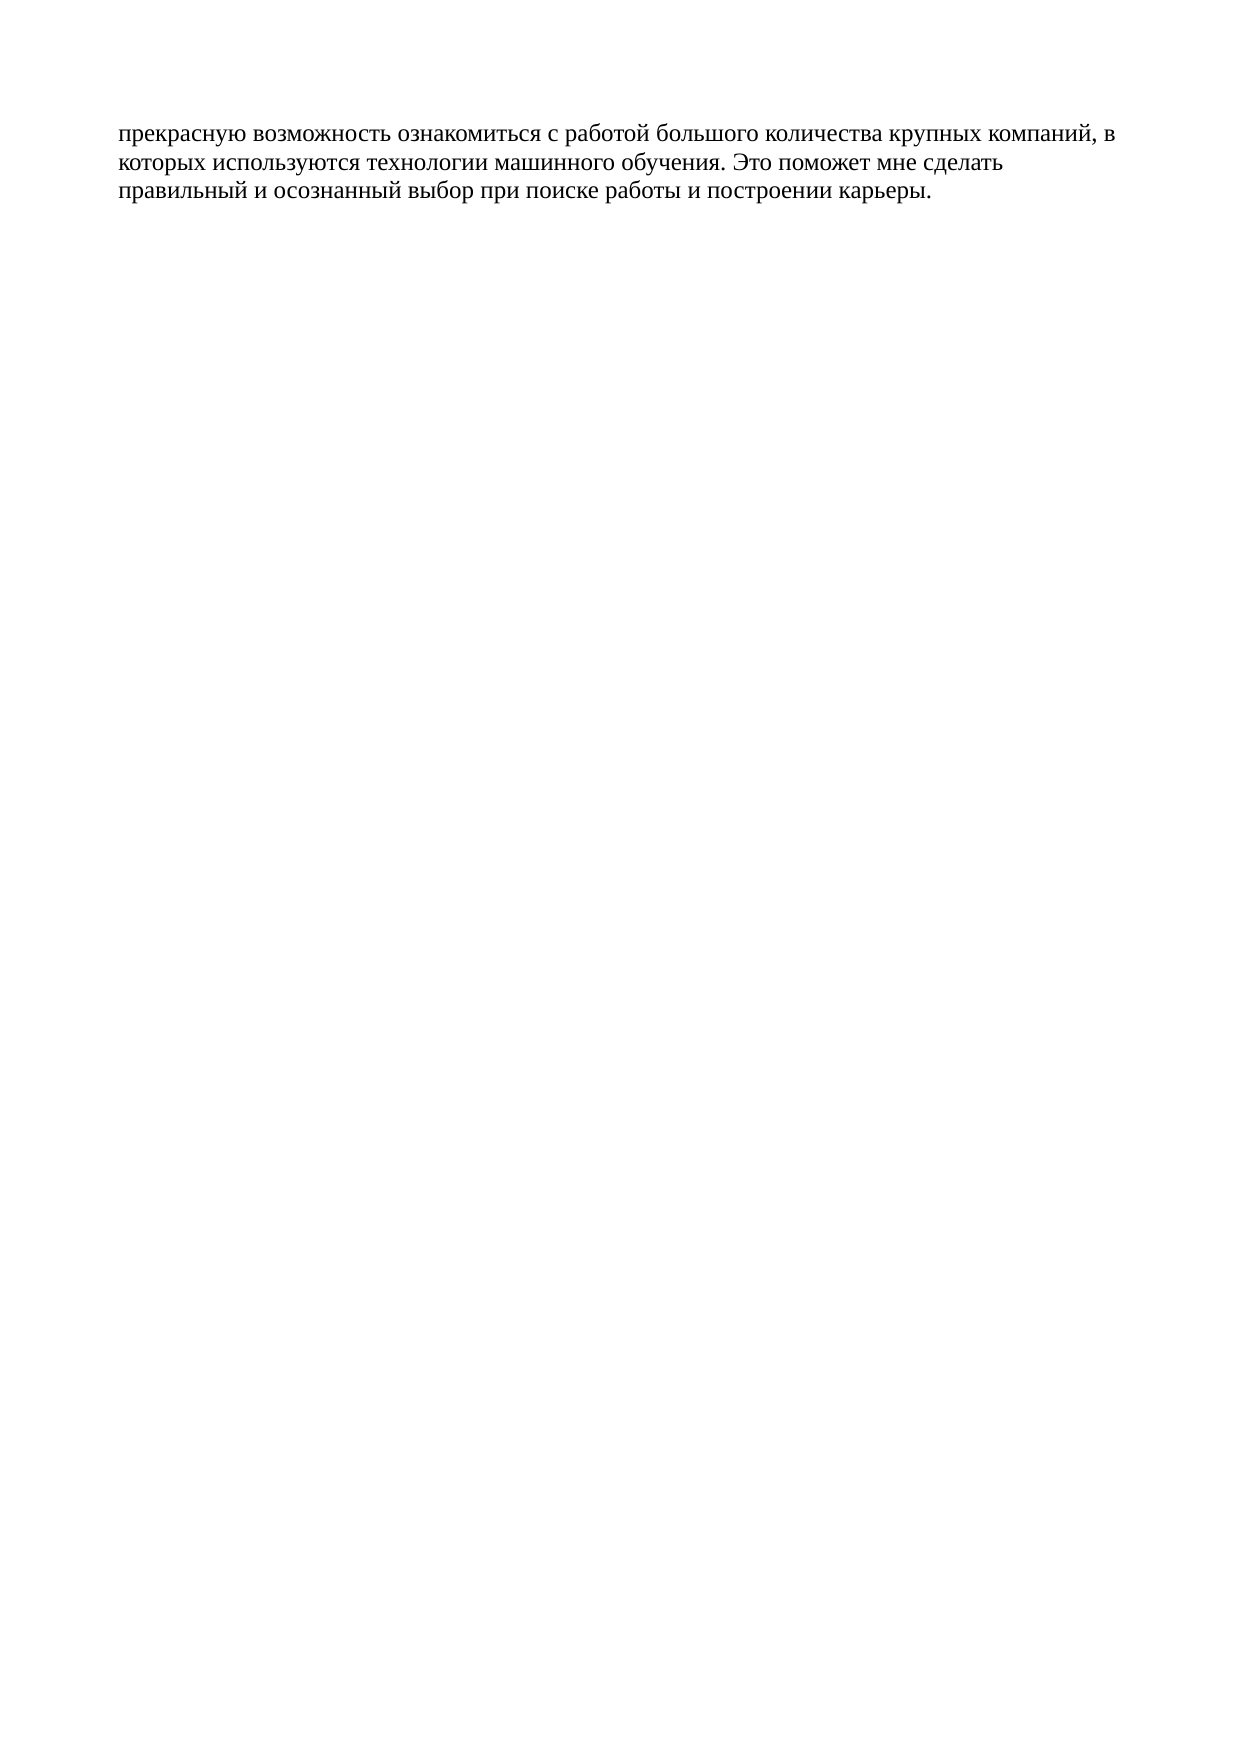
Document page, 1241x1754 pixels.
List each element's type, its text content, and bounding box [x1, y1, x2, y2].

text прекрасную возможность ознакомиться с работой большого количества крупных компаний, в которых используются технологии машинного обучения. Это поможет мне сделать правильный и осознанный выбор при поиске работы и построении карьеры. [118, 118, 1122, 204]
